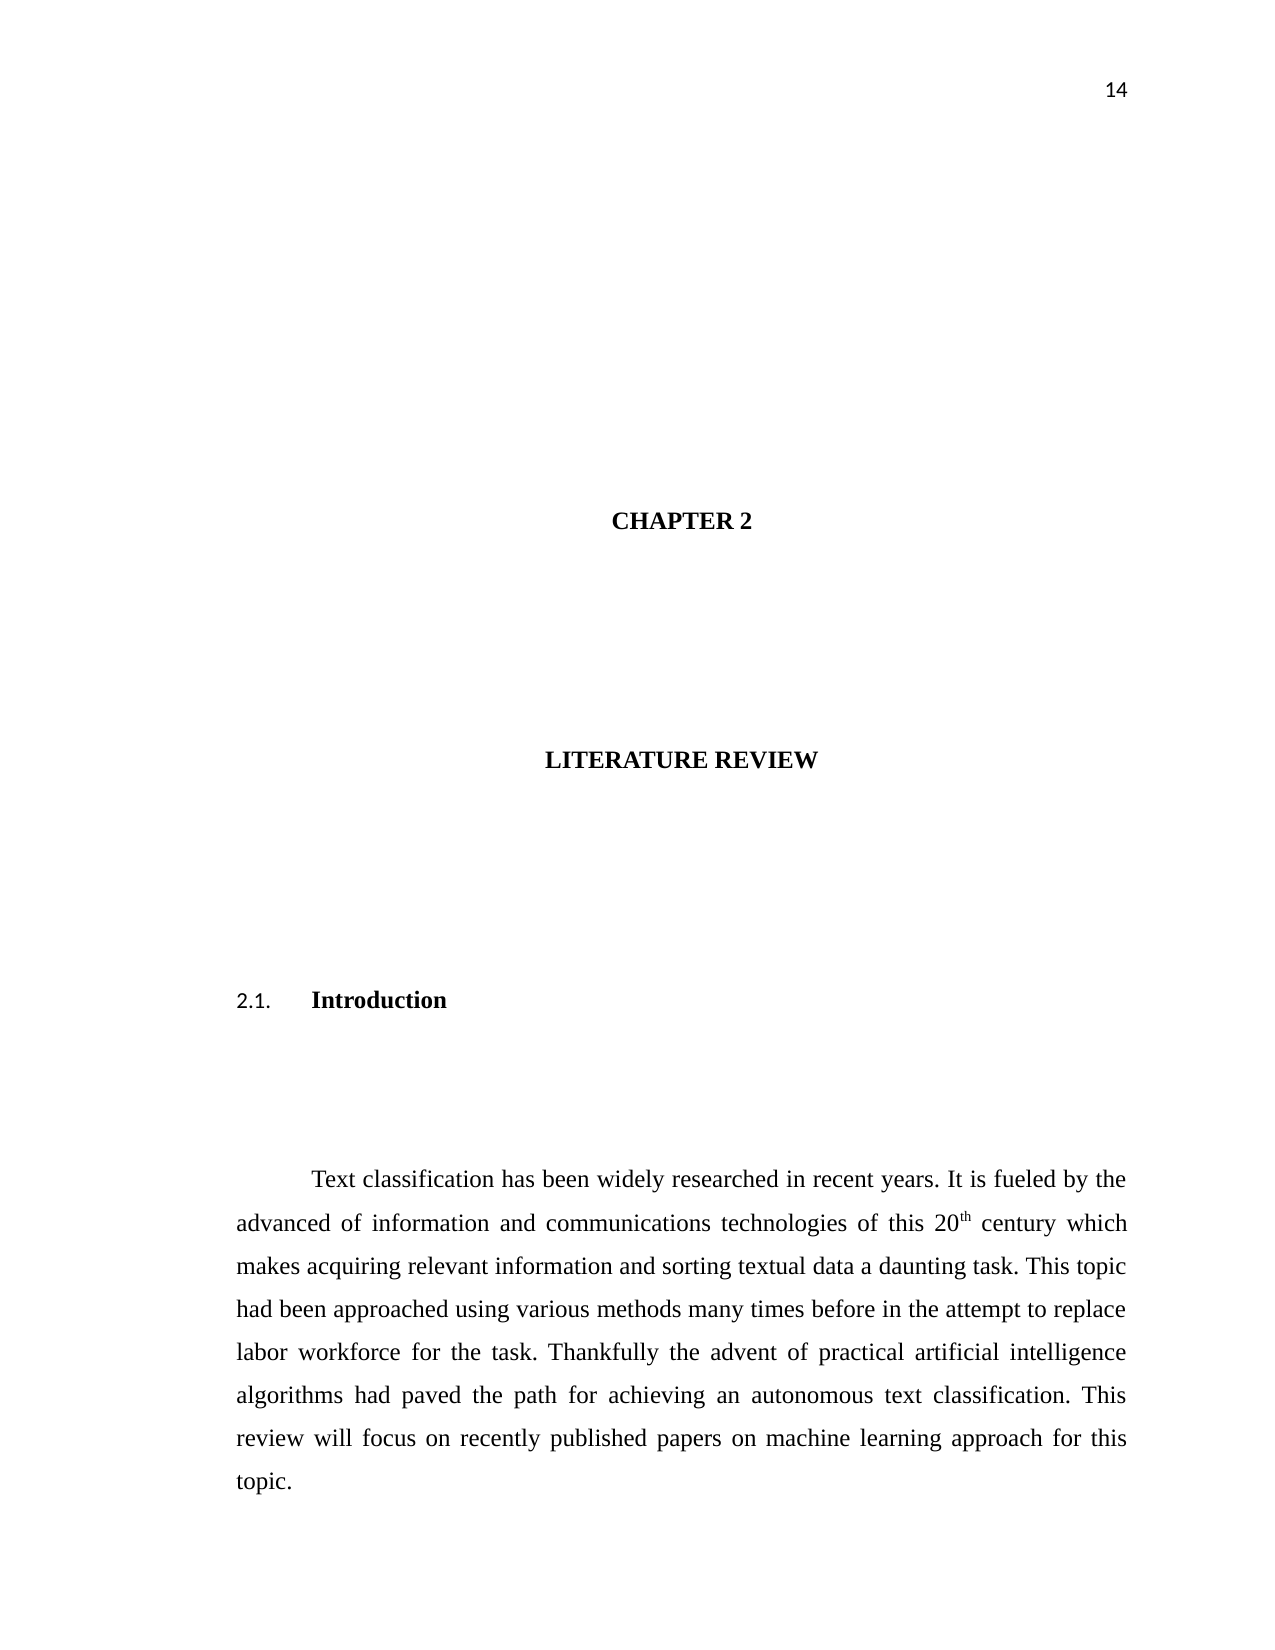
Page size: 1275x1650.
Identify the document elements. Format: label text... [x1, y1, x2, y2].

text Text classification has been widely researched in recent years. It is fueled by the advanced of information and communications technologies of this 20th century which makes acquiring relevant information and sorting textual data a daunting task. This topic had been approached using various methods many times before in the attempt to replace labor workforce for the task. Thankfully the advent of practical artificial intelligence algorithms had paved the path for achieving an autonomous text classification. This review will focus on recently published papers on machine learning approach for this topic. [236, 1164, 1127, 1495]
text CHAPTER 2 [236, 506, 1127, 535]
text LITERATURE REVIEW [236, 746, 1127, 774]
list Introduction [236, 985, 1127, 1014]
